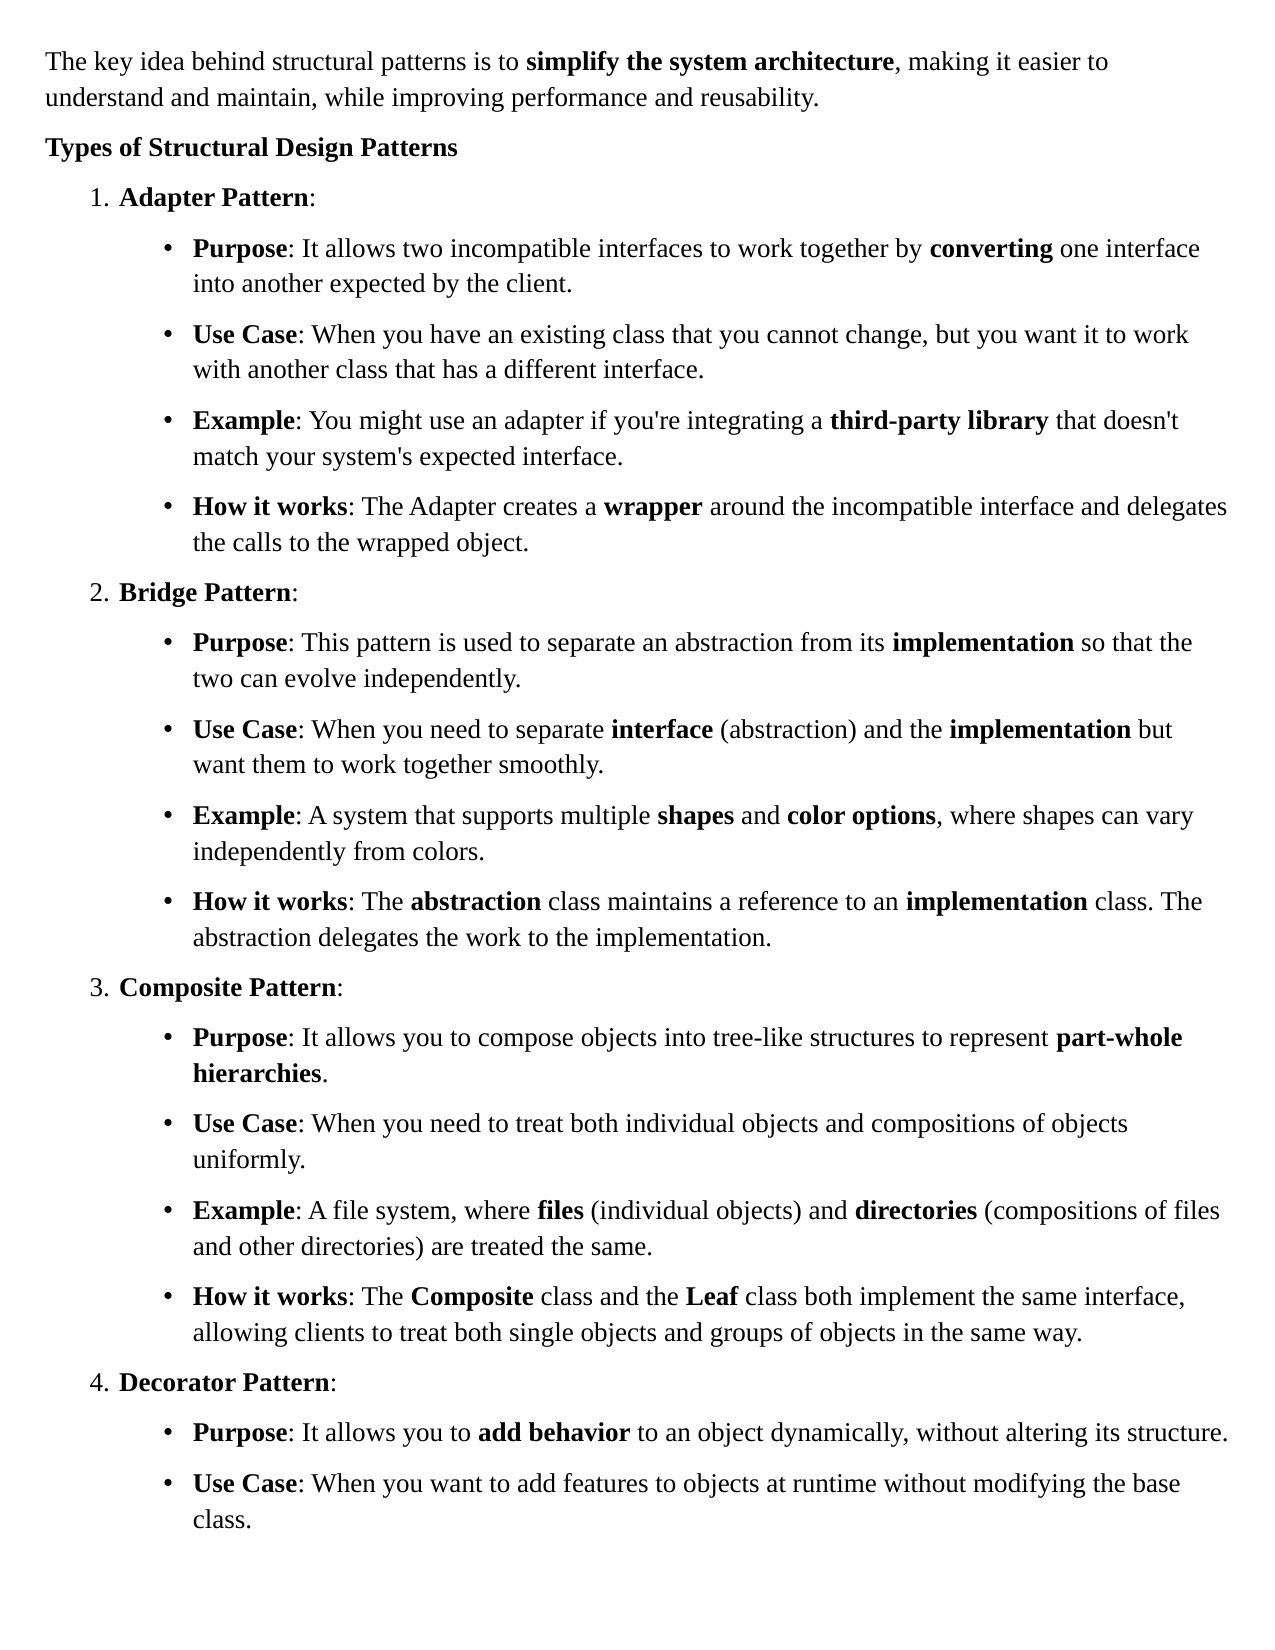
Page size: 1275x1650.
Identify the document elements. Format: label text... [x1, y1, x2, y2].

list Example: A system that supports multiple shapes and color options, where shapes can vary independently from colors. [163, 799, 1230, 866]
list How it works: The Adapter creates a wrapper around the incompatible interface and delegates the calls to the wrapped object. [163, 490, 1230, 557]
list Use Case: When you need to separate interface (abstraction) and the implementation but want them to work together smoothly. [163, 713, 1230, 780]
list Use Case: When you need to treat both individual objects and compositions of objects uniformly. [163, 1108, 1230, 1174]
list Use Case: When you want to add features to objects at runtime without modifying the base class. [163, 1467, 1230, 1534]
text The key idea behind structural patterns is to simplify the system architecture, making it easier to understand and maintain, while improving performance and reusability. [45, 45, 1230, 112]
list How it works: The abstraction class maintains a reference to an implementation class. The abstraction delegates the work to the implementation. [163, 885, 1230, 952]
list Purpose: It allows you to add behavior to an object dynamically, without altering its structure. [163, 1416, 1230, 1448]
list Purpose: It allows two incompatible interfaces to work together by converting one interface into another expected by the client. [163, 232, 1230, 299]
list Purpose: It allows you to compose objects into tree-like structures to represent part-whole hierarchies. [163, 1021, 1230, 1088]
list Use Case: When you have an existing class that you cannot change, but you want it to work with another class that has a different interface. [163, 318, 1230, 385]
list Composite Pattern: [89, 971, 1230, 1002]
list Example: You might use an adapter if you're integrating a third-party library that doesn't match your system's expected interface. [163, 404, 1230, 471]
list How it works: The Composite class and the Leaf class both implement the same interface, allowing clients to treat both single objects and groups of objects in the same way. [163, 1280, 1230, 1347]
list Example: A file system, where files (individual objects) and directories (compositions of files and other directories) are treated the same. [163, 1194, 1230, 1261]
list Purpose: This pattern is used to separate an abstraction from its implementation so that the two can evolve independently. [163, 627, 1230, 693]
list Decorator Pattern: [89, 1366, 1230, 1397]
subtitle Types of Structural Design Patterns [45, 131, 1230, 162]
list Bridge Pattern: [89, 576, 1230, 607]
list Adapter Pattern: [89, 181, 1230, 212]
